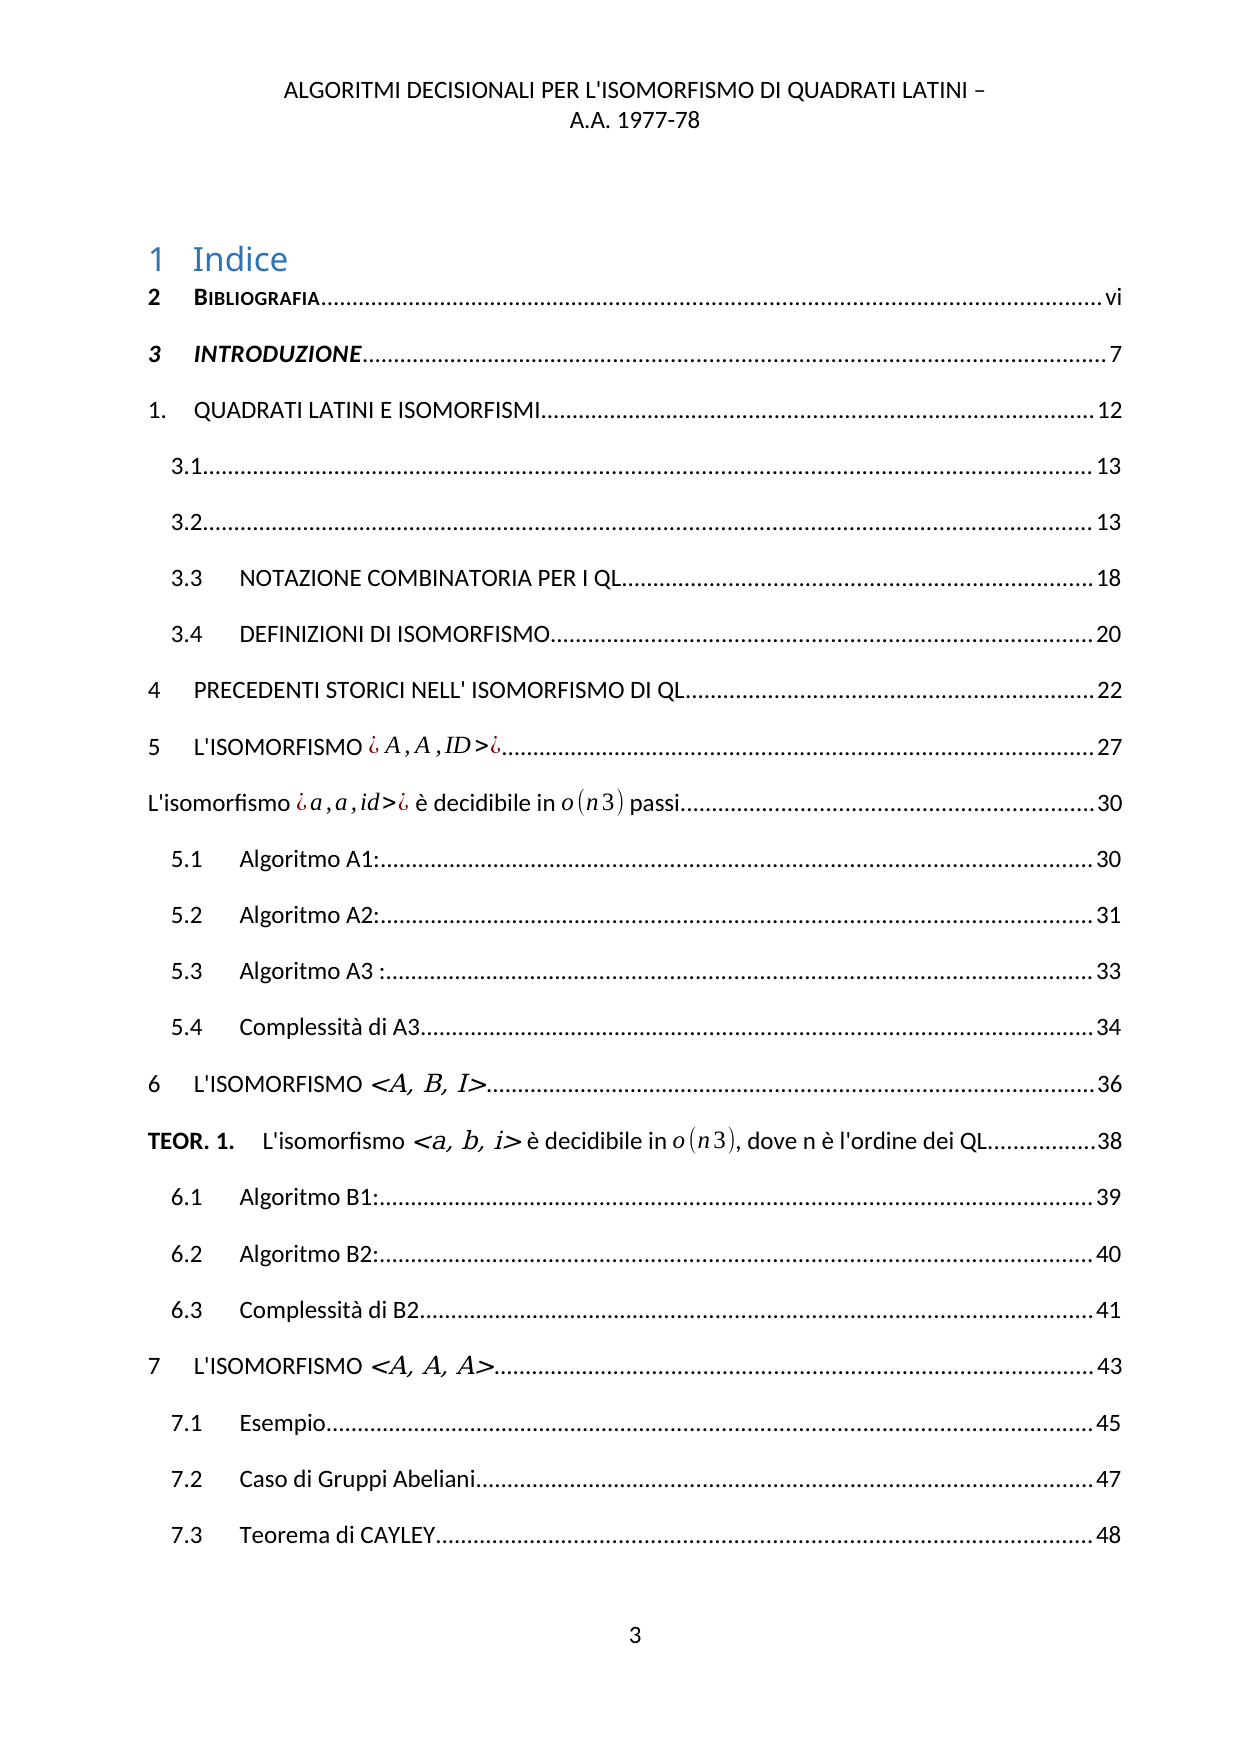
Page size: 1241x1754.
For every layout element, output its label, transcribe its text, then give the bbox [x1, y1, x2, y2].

text 6.2 Algoritmo B2: 40 [171, 1238, 1122, 1268]
text 3 INTRODUZIONE 7 [148, 338, 1122, 368]
text 6 L'ISOMORFISMO <A, B, I> 36 [148, 1068, 1122, 1099]
text 4 PRECEDENTI STORICI NELL' ISOMORFISMO DI QL 22 [148, 674, 1122, 705]
text 5 L'ISOMORFISMO 27 [148, 731, 1122, 761]
text 2 Bibliografia vi [148, 282, 1122, 312]
text 6.1 Algoritmo B1: 39 [171, 1182, 1122, 1212]
text L'isomorfismo è decidibile in passi. 30 [148, 787, 1122, 817]
text 7 L'ISOMORFISMO <A, A, A> 43 [148, 1350, 1122, 1381]
text 3.3 NOTAZIONE COMBINATORIA PER I QL 18 [171, 562, 1122, 593]
text 5.3 Algoritmo A3 : 33 [171, 955, 1122, 986]
subtitle Indice [148, 236, 1122, 282]
text TEOR. 1. L'isomorfismo <a, b, i> è decidibile in , dove n è l'ordine dei QL. 38 [148, 1124, 1122, 1156]
text 3.2 13 [171, 506, 1122, 537]
text 7.2 Caso di Gruppi Abeliani 47 [171, 1463, 1122, 1494]
text 7.3 Teorema di CAYLEY 48 [171, 1519, 1122, 1550]
text 3.1 13 [171, 450, 1122, 481]
text 6.3 Complessità di B2 41 [171, 1294, 1122, 1324]
text 1. QUADRATI LATINI E ISOMORFISMI 12 [148, 394, 1122, 424]
text 5.2 Algoritmo A2: 31 [171, 899, 1122, 930]
text 5.1 Algoritmo A1: 30 [171, 843, 1122, 873]
text 3.4 DEFINIZIONI DI ISOMORFISMO 20 [171, 618, 1122, 649]
text 5.4 Complessità di A3 34 [171, 1011, 1122, 1042]
text 7.1 Esempio 45 [171, 1407, 1122, 1437]
